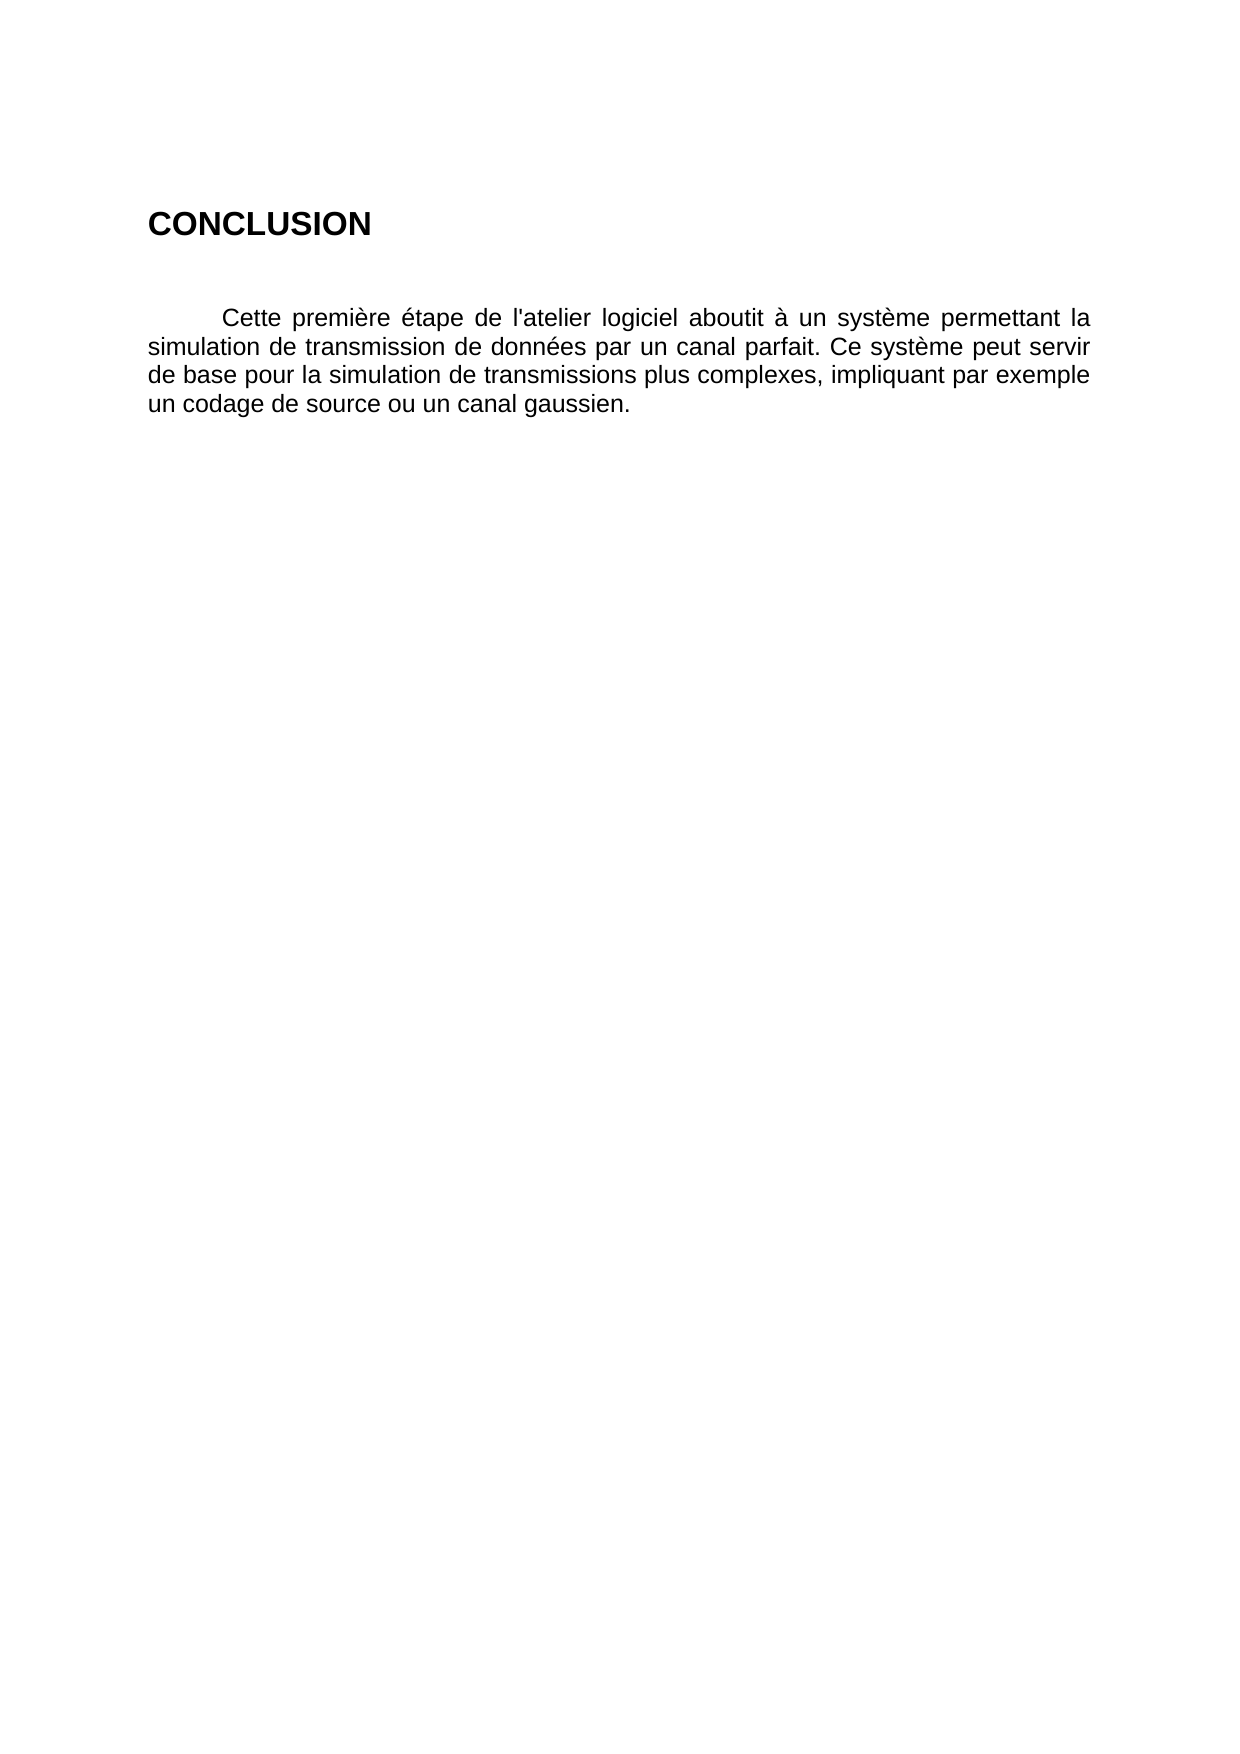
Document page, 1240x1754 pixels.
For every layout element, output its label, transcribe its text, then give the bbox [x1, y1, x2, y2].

subtitle Conclusion [148, 204, 1092, 243]
text Cette première étape de l'atelier logiciel aboutit à un système permettant la simulation de transmission de données par un canal parfait. Ce système peut servir de base pour la simulation de transmissions plus complexes, impliquant par exemple un codage de source ou un canal gaussien. [148, 303, 1092, 418]
